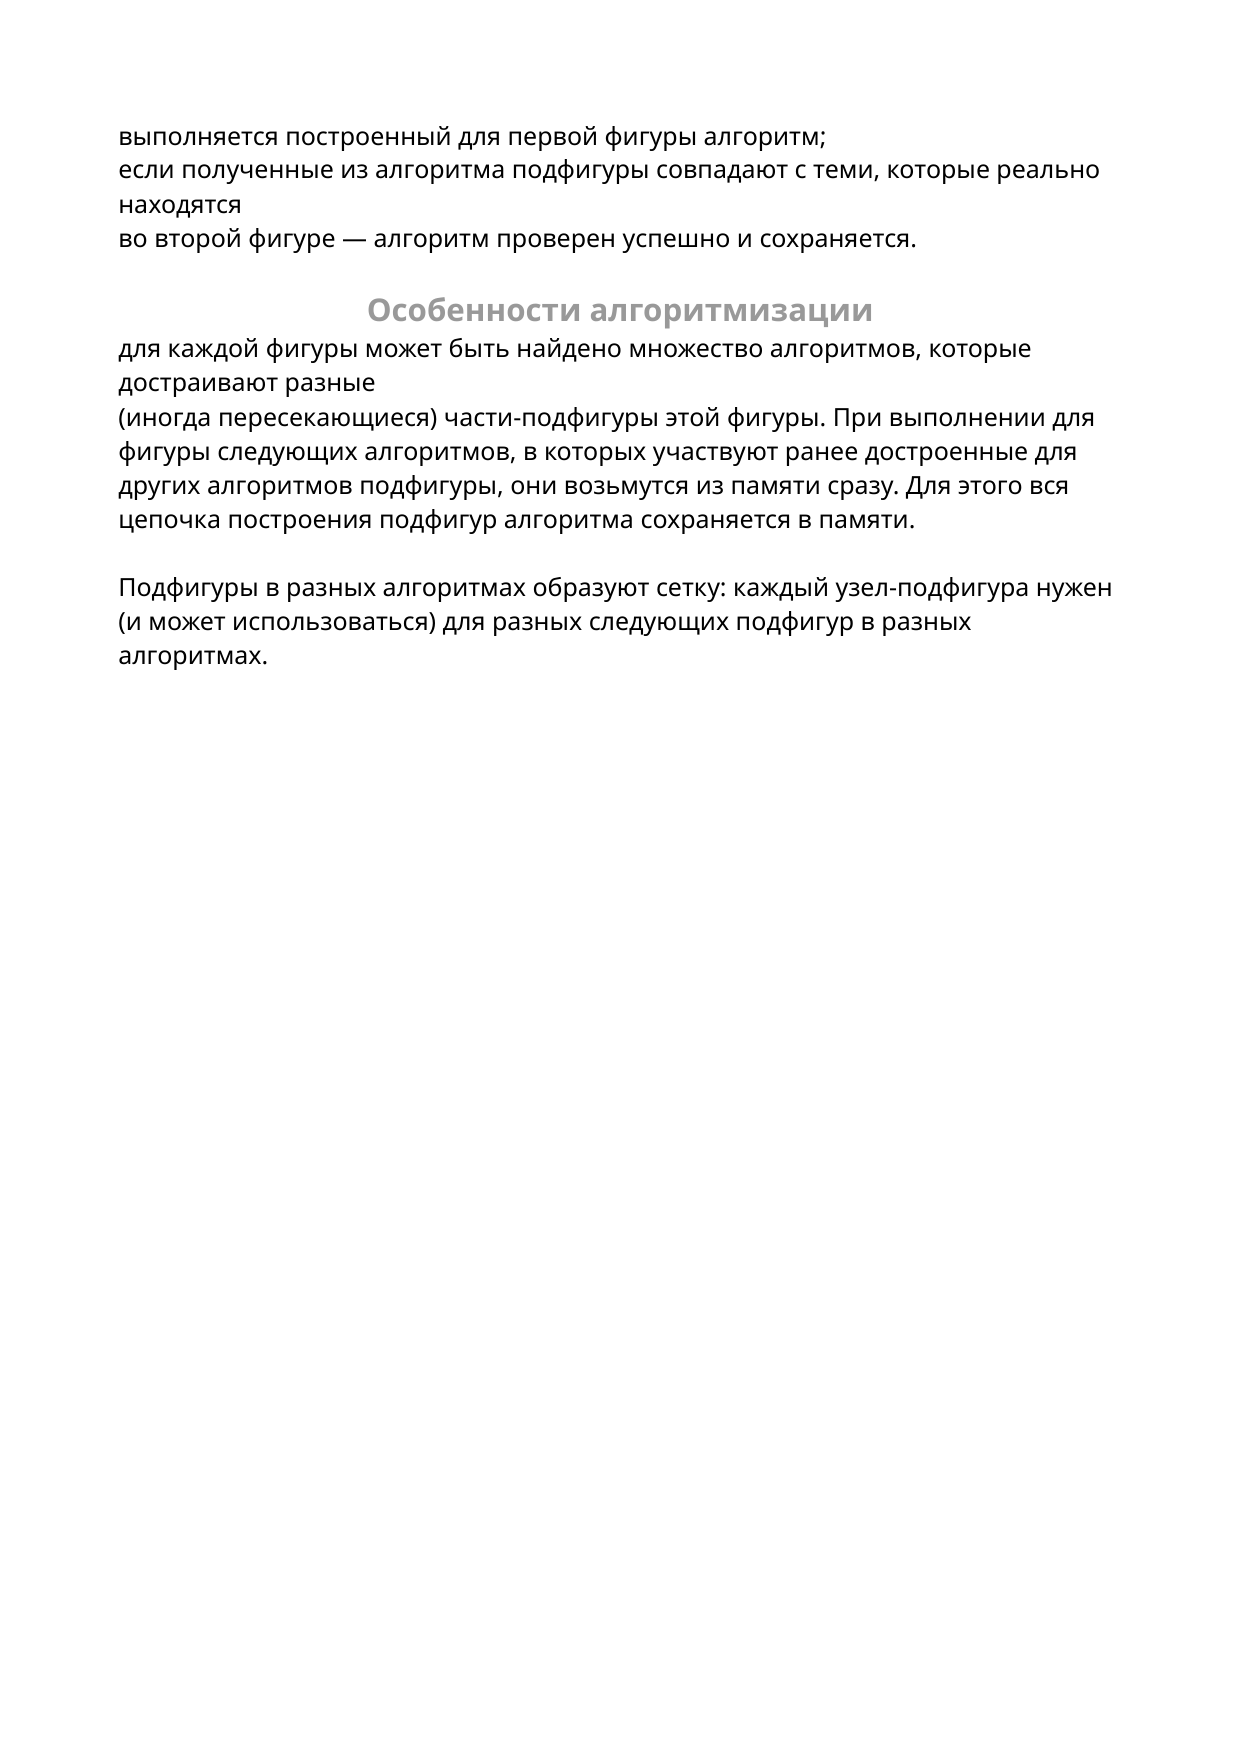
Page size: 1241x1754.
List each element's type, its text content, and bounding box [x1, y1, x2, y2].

text во второй фигуре — алгоритм проверен успешно и сохраняется. [118, 220, 1122, 254]
text если полученные из алгоритма подфигуры совпадают с теми, которые реально находятся [118, 152, 1122, 220]
text (иногда пересекающиеся) части-подфигуры этой фигуры. При выполнении для фигуры следующих алгоритмов, в которых участвуют ранее достроенные для других алгоритмов подфигуры, они возьмутся из памяти сразу. Для этого вся цепочка построения подфигур алгоритма сохраняется в памяти. [118, 399, 1122, 535]
text Подфигуры в разных алгоритмах образуют сетку: каждый узел-подфигура нужен (и может использоваться) для разных следующих подфигур в разных алгоритмах. [118, 569, 1122, 672]
text для каждой фигуры может быть найдено множество алгоритмов, которые достраивают разные [118, 331, 1122, 399]
text Особенности алгоритмизации [118, 288, 1122, 331]
text выполняется построенный для первой фигуры алгоритм; [118, 118, 1122, 152]
